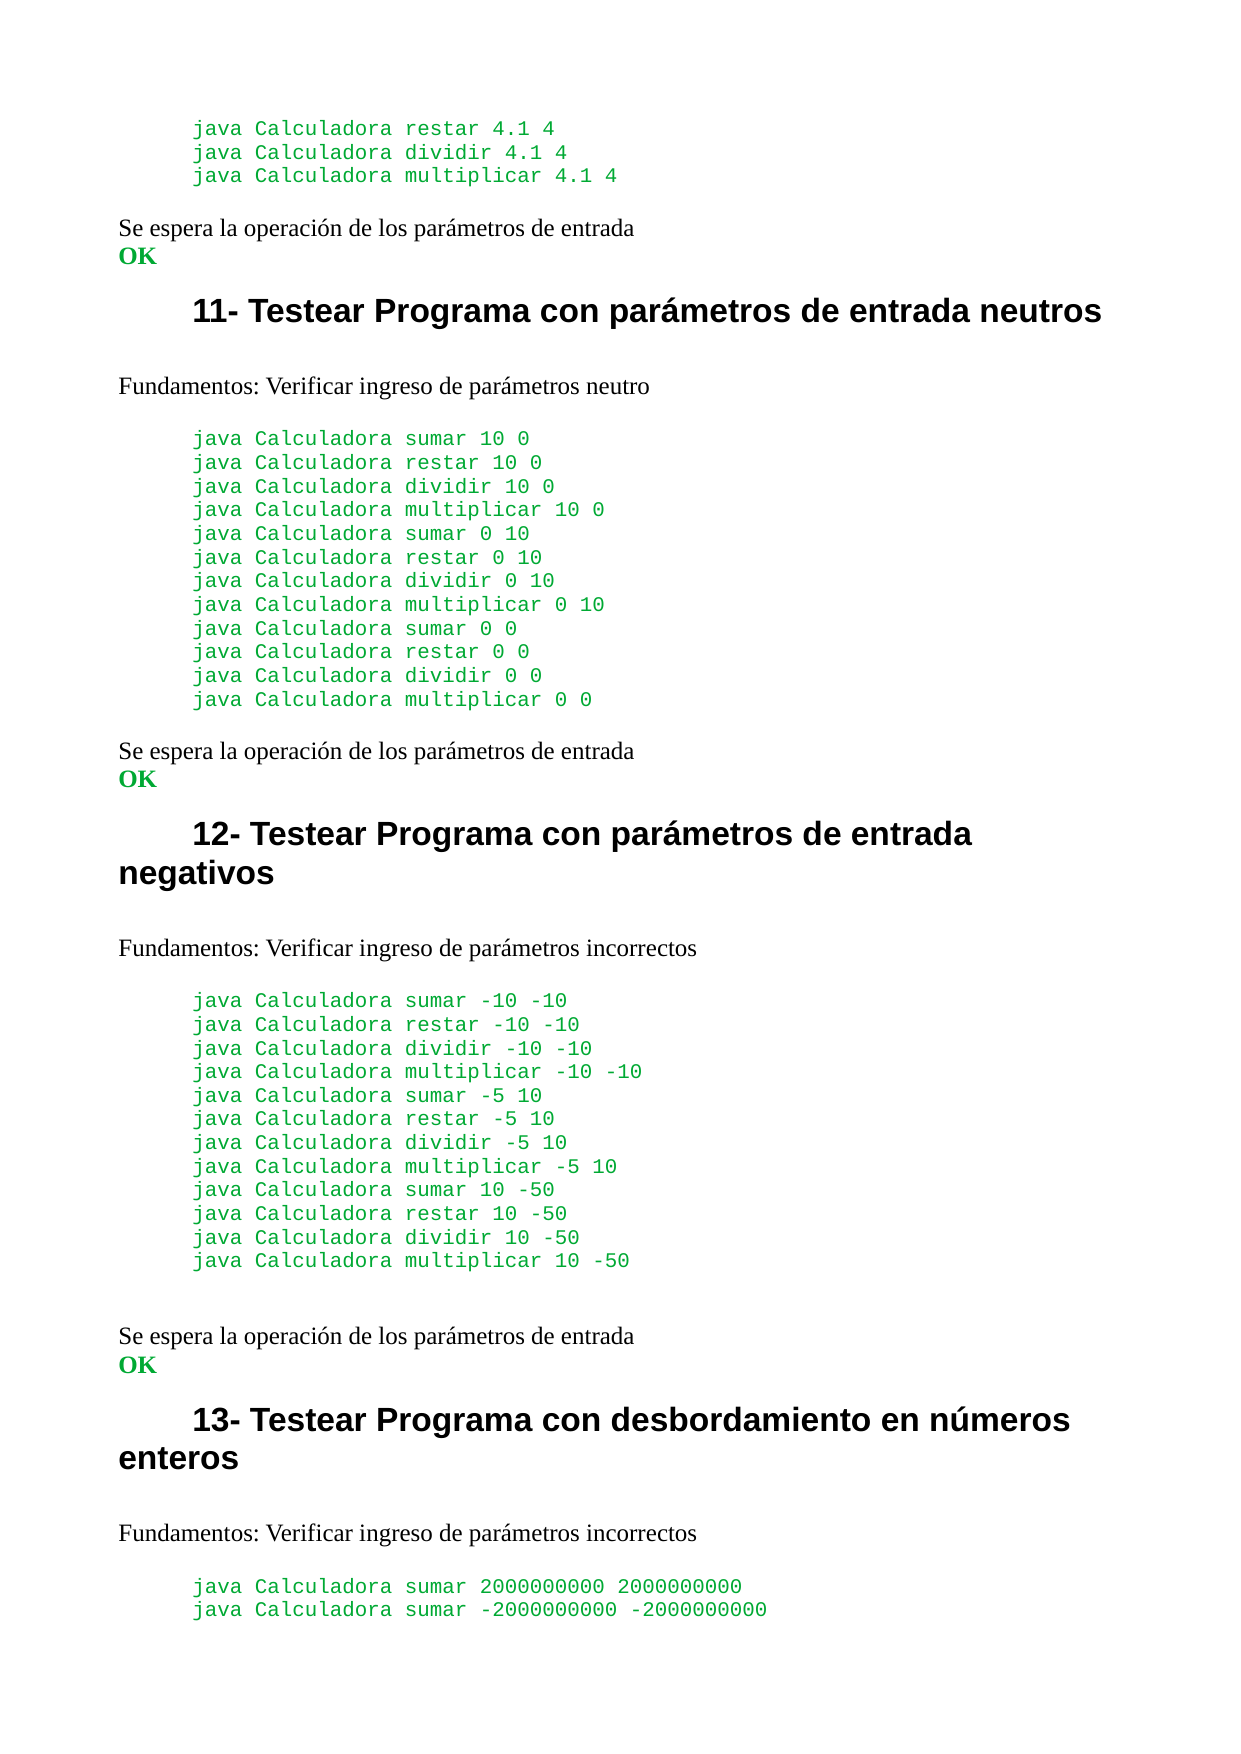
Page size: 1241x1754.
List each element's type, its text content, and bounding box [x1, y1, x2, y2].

text Fundamentos: Verificar ingreso de parámetros incorrectos [118, 933, 1122, 961]
text java Calculadora multiplicar -5 10 [118, 1156, 1122, 1179]
text Se espera la operación de los parámetros de entrada [118, 213, 1122, 241]
text java Calculadora sumar -2000000000 -2000000000 [118, 1599, 1122, 1623]
text Se espera la operación de los parámetros de entrada [118, 736, 1122, 764]
text java Calculadora sumar 10 -50 [118, 1179, 1122, 1203]
text java Calculadora dividir 0 0 [118, 665, 1122, 688]
text Fundamentos: Verificar ingreso de parámetros neutro [118, 371, 1122, 400]
text java Calculadora dividir -5 10 [118, 1132, 1122, 1156]
text java Calculadora sumar 0 10 [118, 523, 1122, 547]
text OK [118, 241, 1122, 270]
subtitle 13- Testear Programa con desbordamiento en números enteros [118, 1399, 1122, 1477]
subtitle 11- Testear Programa con parámetros de entrada neutros [118, 291, 1122, 330]
text java Calculadora sumar -10 -10 [118, 990, 1122, 1014]
text java Calculadora multiplicar 0 10 [118, 594, 1122, 618]
text java Calculadora restar -5 10 [118, 1108, 1122, 1132]
text java Calculadora multiplicar 10 0 [118, 499, 1122, 523]
subtitle 12- Testear Programa con parámetros de entrada negativos [118, 814, 1122, 891]
text java Calculadora sumar 10 0 [118, 428, 1122, 452]
text java Calculadora multiplicar 0 0 [118, 688, 1122, 712]
text java Calculadora restar 0 10 [118, 547, 1122, 570]
text java Calculadora sumar 2000000000 2000000000 [118, 1576, 1122, 1599]
text java Calculadora multiplicar 4.1 4 [118, 165, 1122, 189]
text java Calculadora multiplicar 10 -50 [118, 1250, 1122, 1274]
text java Calculadora restar 10 0 [118, 452, 1122, 476]
text java Calculadora dividir 0 10 [118, 570, 1122, 594]
text java Calculadora restar 0 0 [118, 641, 1122, 665]
text java Calculadora multiplicar -10 -10 [118, 1061, 1122, 1085]
text java Calculadora restar 10 -50 [118, 1203, 1122, 1227]
text OK [118, 1350, 1122, 1379]
text Se espera la operación de los parámetros de entrada [118, 1321, 1122, 1350]
text java Calculadora dividir 10 -50 [118, 1227, 1122, 1250]
text java Calculadora restar 4.1 4 [118, 118, 1122, 142]
text java Calculadora sumar 0 0 [118, 618, 1122, 641]
text Fundamentos: Verificar ingreso de parámetros incorrectos [118, 1518, 1122, 1547]
text java Calculadora dividir 10 0 [118, 476, 1122, 499]
text java Calculadora dividir -10 -10 [118, 1037, 1122, 1061]
text java Calculadora dividir 4.1 4 [118, 142, 1122, 165]
text OK [118, 764, 1122, 793]
text java Calculadora restar -10 -10 [118, 1014, 1122, 1037]
text java Calculadora sumar -5 10 [118, 1085, 1122, 1108]
